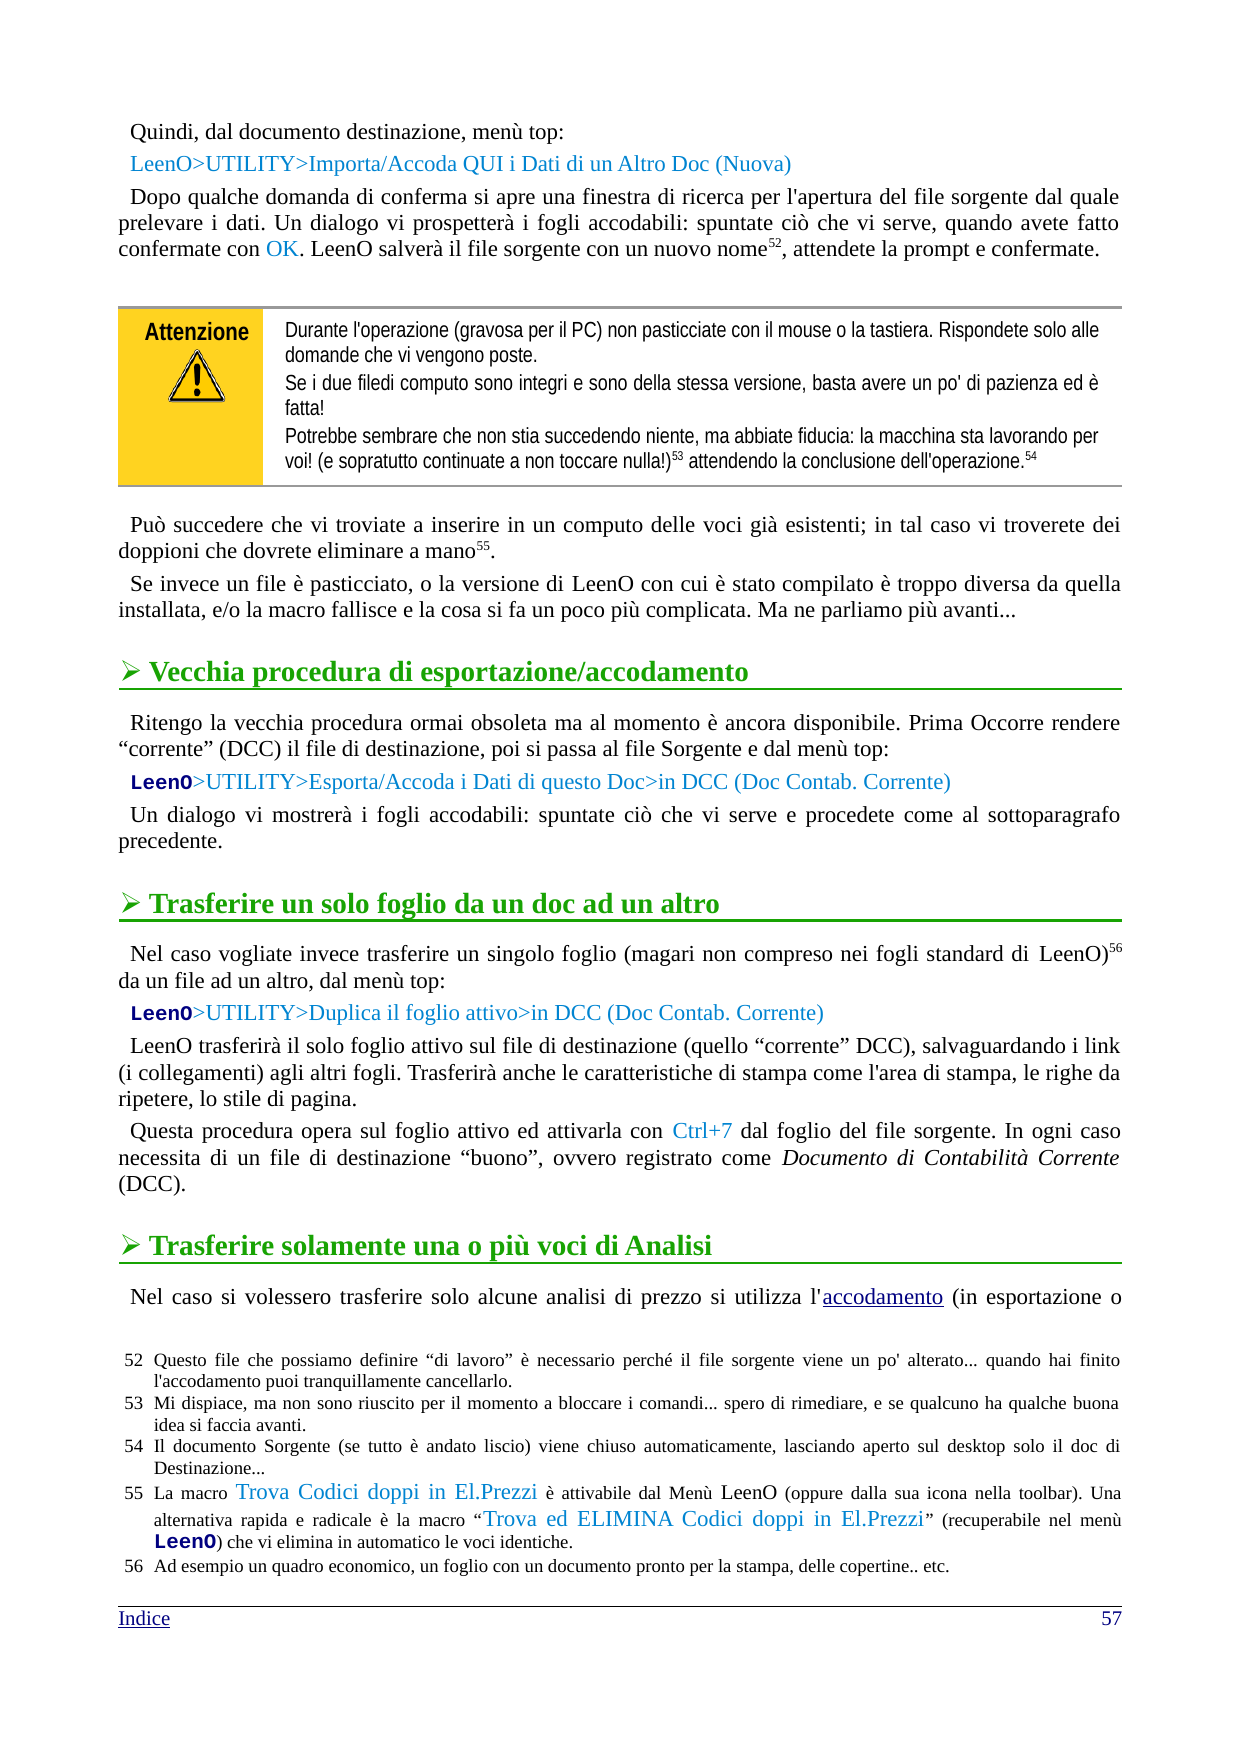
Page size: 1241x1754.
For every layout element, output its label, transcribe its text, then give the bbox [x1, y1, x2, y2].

text Ad esempio un quadro economico, un foglio con un documento pronto per la stampa, delle copertine.. etc. [124, 1555, 1122, 1576]
text LeenO trasferirà il solo foglio attivo sul file di destinazione (quello “corrente” DCC), salvaguardando i link (i collegamenti) agli altri fogli. Trasferirà anche le caratteristiche di stampa come l'area di stampa, le righe da ripetere, lo stile di pagina. [118, 1033, 1122, 1112]
text LeenO>UTILITY>Importa/Accoda QUI i Dati di un Altro Doc (Nuova) [118, 150, 1122, 177]
text LeenO>UTILITY>Esporta/Accoda i Dati di questo Doc>in DCC (Doc Contab. Corrente) [118, 768, 1122, 795]
picture [164, 346, 229, 406]
text Quindi, dal documento destinazione, menù top: [118, 118, 1122, 144]
table_header Attenzione [118, 309, 263, 485]
subtitle Trasferire solamente una o più voci di Analisi [119, 1228, 1122, 1262]
text Se invece un file è pasticciato, o la versione di LeenO con cui è stato compilato è troppo diversa da quella installata, e/o la macro fallisce e la cosa si fa un poco più complicata. Ma ne parliamo più avanti... [118, 570, 1122, 623]
subtitle Vecchia procedura di esportazione/accodamento [119, 654, 1122, 688]
text Questo file che possiamo definire “di lavoro” è necessario perché il file sorgente viene un po' alterato... quando hai finito l'accodamento puoi tranquillamente cancellarlo. [124, 1349, 1122, 1392]
subtitle Trasferire un solo foglio da un doc ad un altro [119, 886, 1122, 919]
table_header Durante l'operazione (gravosa per il PC) non pasticciate con il mouse o la tastiera. Rispondete solo alle domande che vi vengono poste. Se i due filedi computo sono integri e sono della stessa versione, basta avere un po' di pazienza ed è fatta! Potrebbe sembrare che non stia succedendo niente, ma abbiate fiducia: la macchina sta lavorando per voi! (e sopratutto continuate a non toccare nulla!) attendendo la conclusione dell'operazione. [264, 309, 1122, 485]
text Nel caso si volessero trasferire solo alcune analisi di prezzo si utilizza l'accodamento (in esportazione o [118, 1283, 1122, 1309]
text Ritengo la vecchia procedura ormai obsoleta ma al momento è ancora disponibile. Prima Occorre rendere “corrente” (DCC) il file di destinazione, poi si passa al file Sorgente e dal menù top: [118, 709, 1122, 762]
text Questa procedura opera sul foglio attivo ed attivarla con Ctrl+7 dal foglio del file sorgente. In ogni caso necessita di un file di destinazione “buono”, ovvero registrato come Documento di Contabilità Corrente (DCC). [118, 1118, 1122, 1197]
text La macro Trova Codici doppi in El.Prezzi è attivabile dal Menù LeenO (oppure dalla sua icona nella toolbar). Una alternativa rapida e radicale è la macro “Trova ed ELIMINA Codici doppi in El.Prezzi” (recuperabile nel menù LeenO) che vi elimina in automatico le voci identiche. [124, 1478, 1122, 1555]
text Può succedere che vi troviate a inserire in un computo delle voci già esistenti; in tal caso vi troverete dei doppioni che dovrete eliminare a mano. [118, 511, 1122, 564]
text Un dialogo vi mostrerà i fogli accodabili: spuntate ciò che vi serve e procedete come al sottoparagrafo precedente. [118, 801, 1122, 854]
text LeenO>UTILITY>Duplica il foglio attivo>in DCC (Doc Contab. Corrente) [118, 999, 1122, 1027]
text Nel caso vogliate invece trasferire un singolo foglio (magari non compreso nei fogli standard di LeenO) da un file ad un altro, dal menù top: [118, 940, 1122, 993]
text Dopo qualche domanda di conferma si apre una finestra di ricerca per l'apertura del file sorgente dal quale prelevare i dati. Un dialogo vi prospetterà i fogli accodabili: spuntate ciò che vi serve, quando avete fatto confermate con OK. LeenO salverà il file sorgente con un nuovo nome, attendete la prompt e confermate. [118, 183, 1122, 262]
